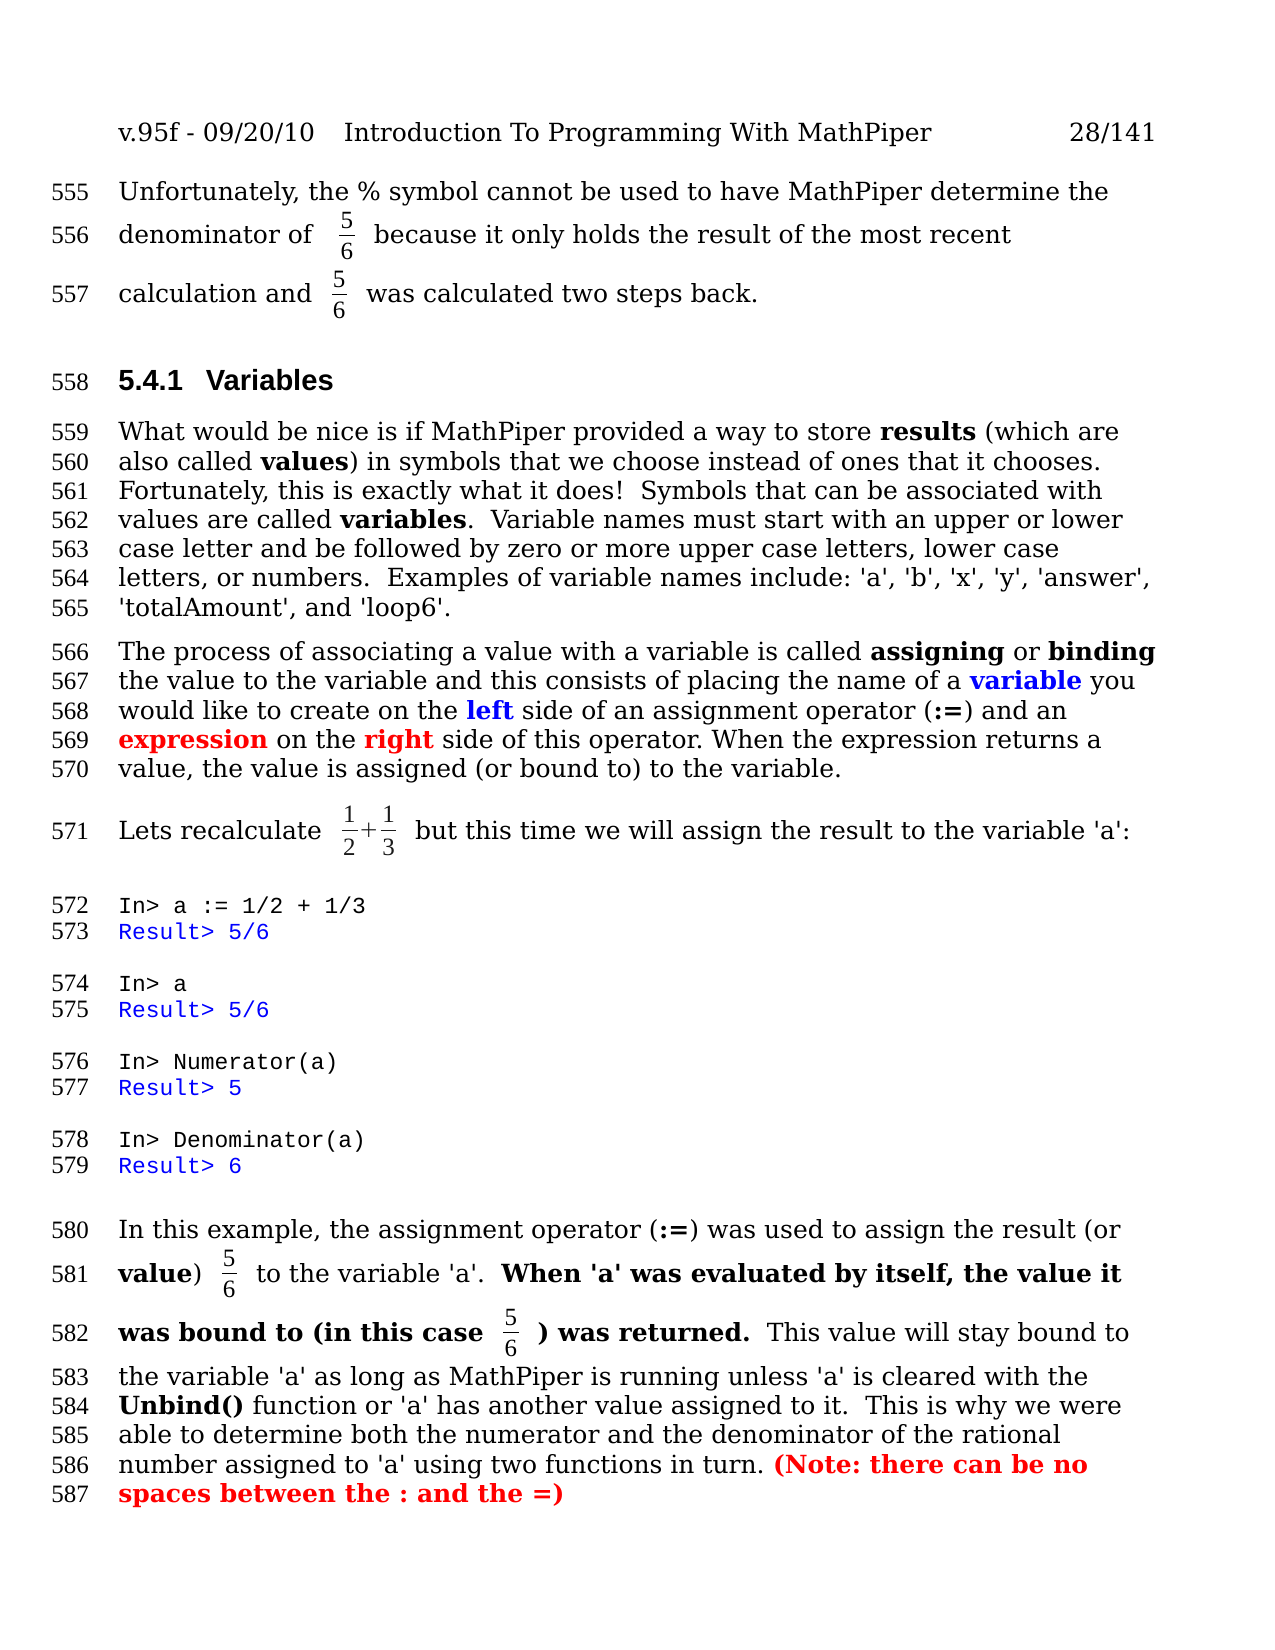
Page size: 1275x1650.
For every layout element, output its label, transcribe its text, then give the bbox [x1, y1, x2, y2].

text In> Denominator(a) [118, 1128, 1157, 1154]
text In> a [118, 972, 1157, 998]
text What would be nice is if MathPiper provided a way to store results (which are also called values) in symbols that we choose instead of ones that it chooses. Fortunately, this is exactly what it does! Symbols that can be associated with values are called variables. Variable names must start with an upper or lower case letter and be followed by zero or more upper case letters, lower case letters, or numbers. Examples of variable names include: 'a', 'b', 'x', 'y', 'answer', 'totalAmount', and 'loop6'. [118, 417, 1157, 622]
text Result> 6 [118, 1154, 1157, 1180]
text In this example, the assignment operator (:=) was used to assign the result (or value)to the variable 'a'. When 'a' was evaluated by itself, the value it was bound to (in this case) was returned. This value will stay bound to the variable 'a' as long as MathPiper is running unless 'a' is cleared with the Unbind() function or 'a' has another value assigned to it. This is why we were able to determine both the numerator and the denominator of the rational number assigned to 'a' using two functions in turn. (Note: there can be no spaces between the : and the =) [118, 1215, 1157, 1508]
text Unfortunately, the % symbol cannot be used to have MathPiper determine the denominator of because it only holds the result of the most recent calculation andwas calculated two steps back. [118, 177, 1157, 324]
subtitle Variables [118, 363, 1157, 396]
text Result> 5/6 [118, 921, 1157, 946]
text Lets recalculatebut this time we will assign the result to the variable 'a': [118, 799, 1157, 863]
text Result> 5/6 [118, 998, 1157, 1024]
text In> a := 1/2 + 1/3 [118, 894, 1157, 921]
text Result> 5 [118, 1076, 1157, 1102]
text The process of associating a value with a variable is called assigning or binding the value to the variable and this consists of placing the name of a variable you would like to create on the left side of an assignment operator (:=) and an expression on the right side of this operator. When the expression returns a value, the value is assigned (or bound to) to the variable. [118, 637, 1157, 784]
text In> Numerator(a) [118, 1050, 1157, 1076]
